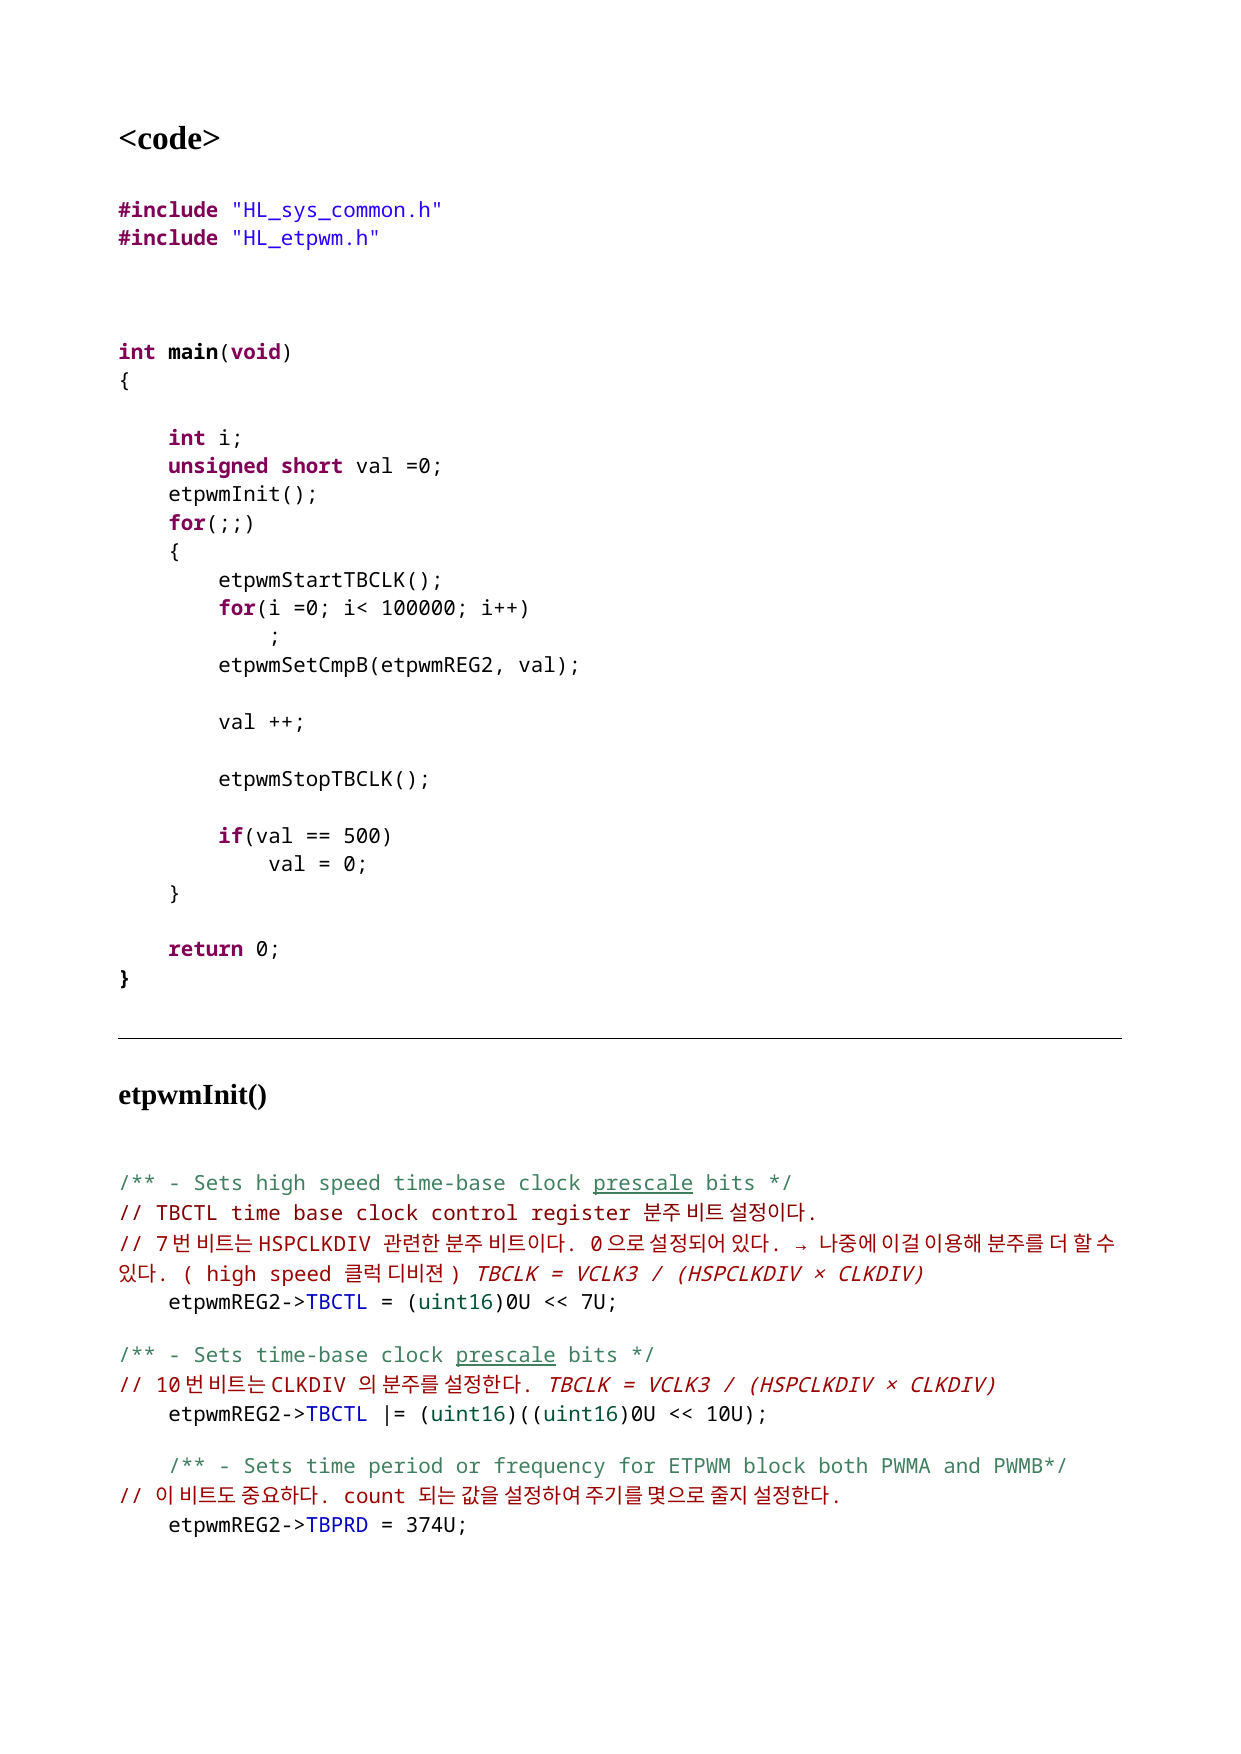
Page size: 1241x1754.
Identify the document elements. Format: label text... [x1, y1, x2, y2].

text { [118, 536, 1122, 565]
text /** - Sets time period or frequency for ETPWM block both PWMA and PWMB*/ [118, 1451, 1122, 1479]
text if(val == 500) [118, 821, 1122, 849]
text ; [118, 622, 1122, 650]
text unsigned short val =0; [118, 451, 1122, 479]
text etpwmStopTBCLK(); [118, 764, 1122, 792]
text int i; [118, 423, 1122, 451]
text /** - Sets high speed time-base clock prescale bits */ [118, 1144, 1122, 1196]
text etpwmREG2->TBPRD = 374U; [118, 1510, 1122, 1538]
text { [118, 365, 1122, 394]
text for(i =0; i< 100000; i++) [118, 593, 1122, 622]
text etpwmSetCmpB(etpwmREG2, val); [118, 650, 1122, 678]
text // 이 비트도 중요하다. count 되는 값을 설정하여 주기를 몇으로 줄지 설정한다. [118, 1479, 1122, 1510]
text val = 0; [118, 849, 1122, 878]
text // 7번 비트는 HSPCLKDIV 관련한 분주 비트이다. 0으로 설정되어 있다. → 나중에 이걸 이용해 분주를 더 할 수 있다. ( high speed 클럭 디비젼 ) TBCLK = VCLK3 / (HSPCLKDIV × CLKDIV) [118, 1227, 1122, 1287]
text // 10번 비트는 CLKDIV 의 분주를 설정한다. TBCLK = VCLK3 / (HSPCLKDIV × CLKDIV) [118, 1368, 1122, 1399]
text /** - Sets time-base clock prescale bits */ [118, 1340, 1122, 1368]
text int main(void) [118, 337, 1122, 365]
text } [118, 878, 1122, 906]
text return 0; [118, 934, 1122, 963]
text val ++; [118, 707, 1122, 735]
text // TBCTL time base clock control register 분주 비트 설정이다. [118, 1196, 1122, 1227]
text #include "HL_etpwm.h" [118, 223, 1122, 252]
text #include "HL_sys_common.h" [118, 195, 1122, 223]
text } [118, 963, 1122, 991]
text etpwmREG2->TBCTL |= (uint16)((uint16)0U << 10U); [118, 1399, 1122, 1427]
text etpwmInit(); [118, 479, 1122, 508]
text etpwmREG2->TBCTL = (uint16)0U << 7U; [118, 1287, 1122, 1316]
text etpwmStartTBCLK(); [118, 565, 1122, 593]
text <code> [118, 118, 1122, 156]
text etpwmInit() [118, 1077, 1122, 1110]
text for(;;) [118, 508, 1122, 536]
